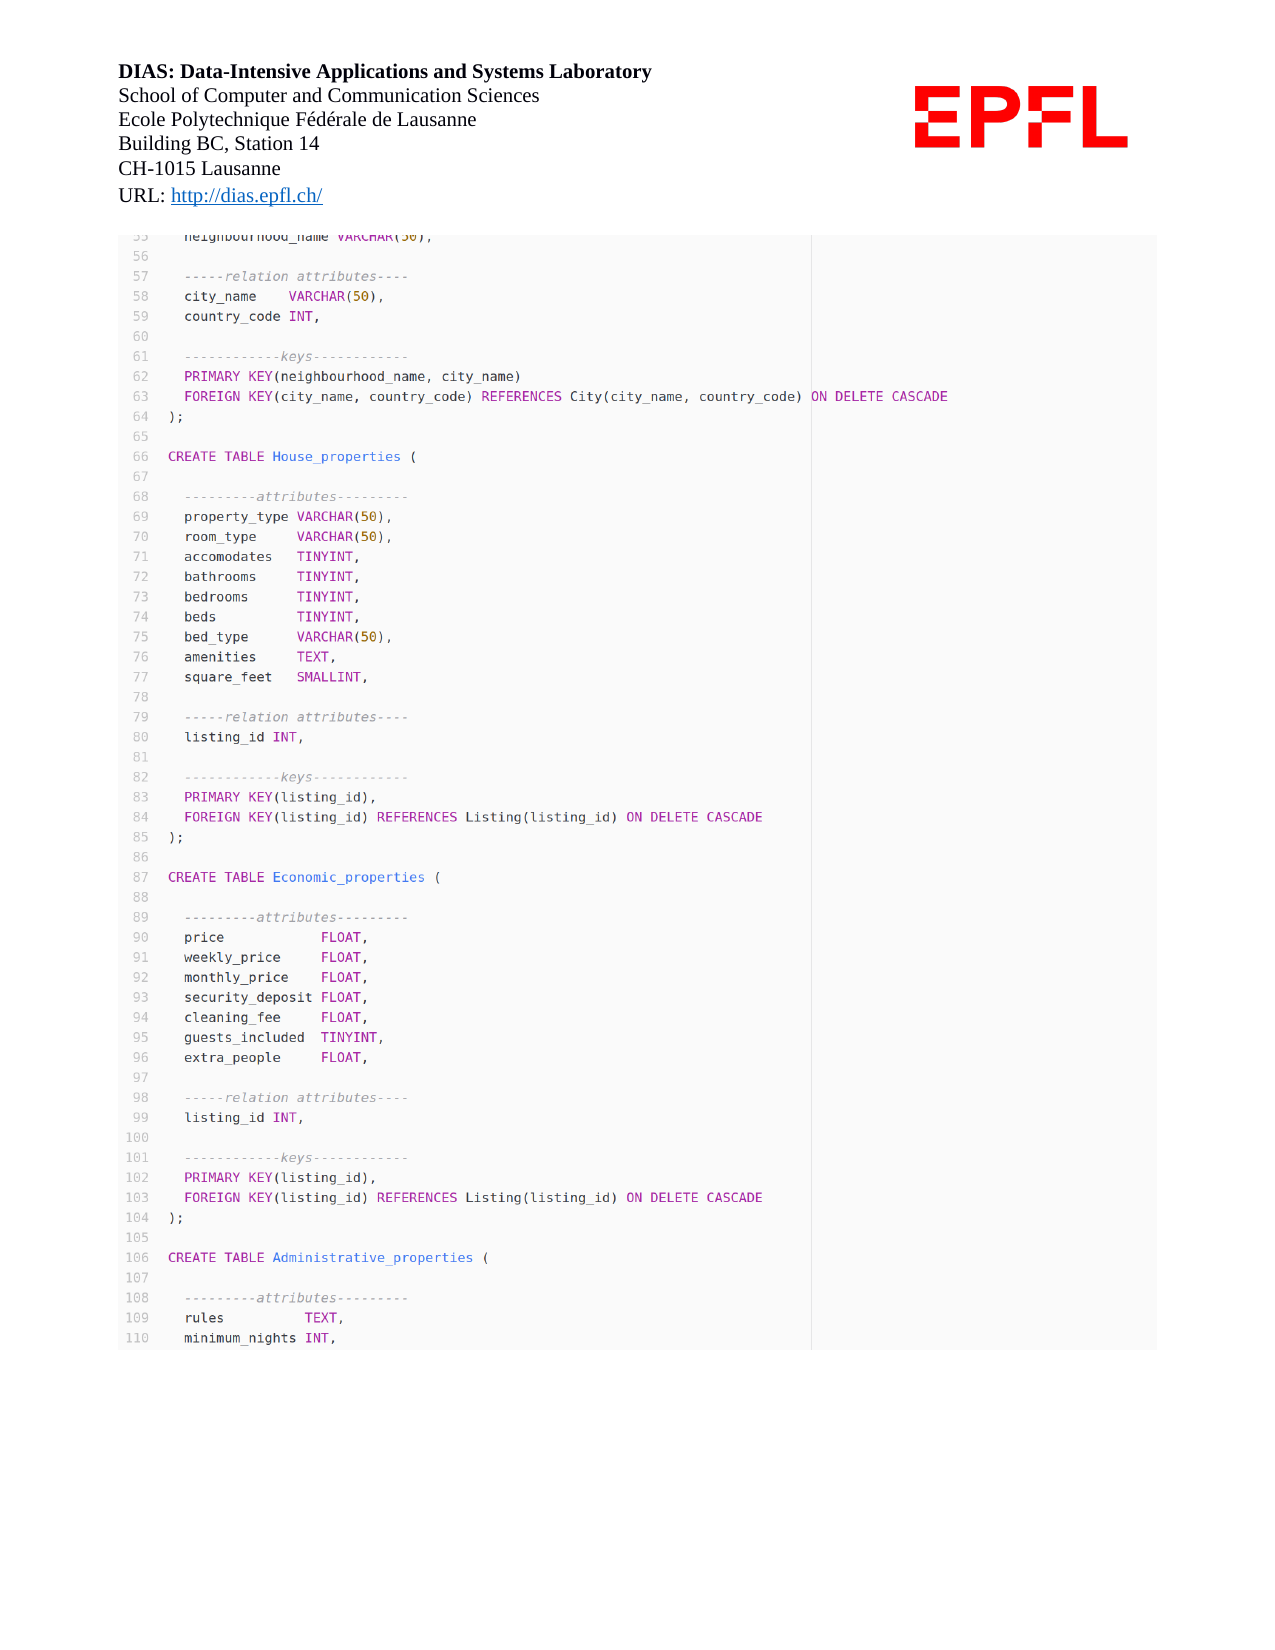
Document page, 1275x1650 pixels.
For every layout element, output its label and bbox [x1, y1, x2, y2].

picture [888, 59, 1154, 174]
picture [118, 235, 1157, 1350]
